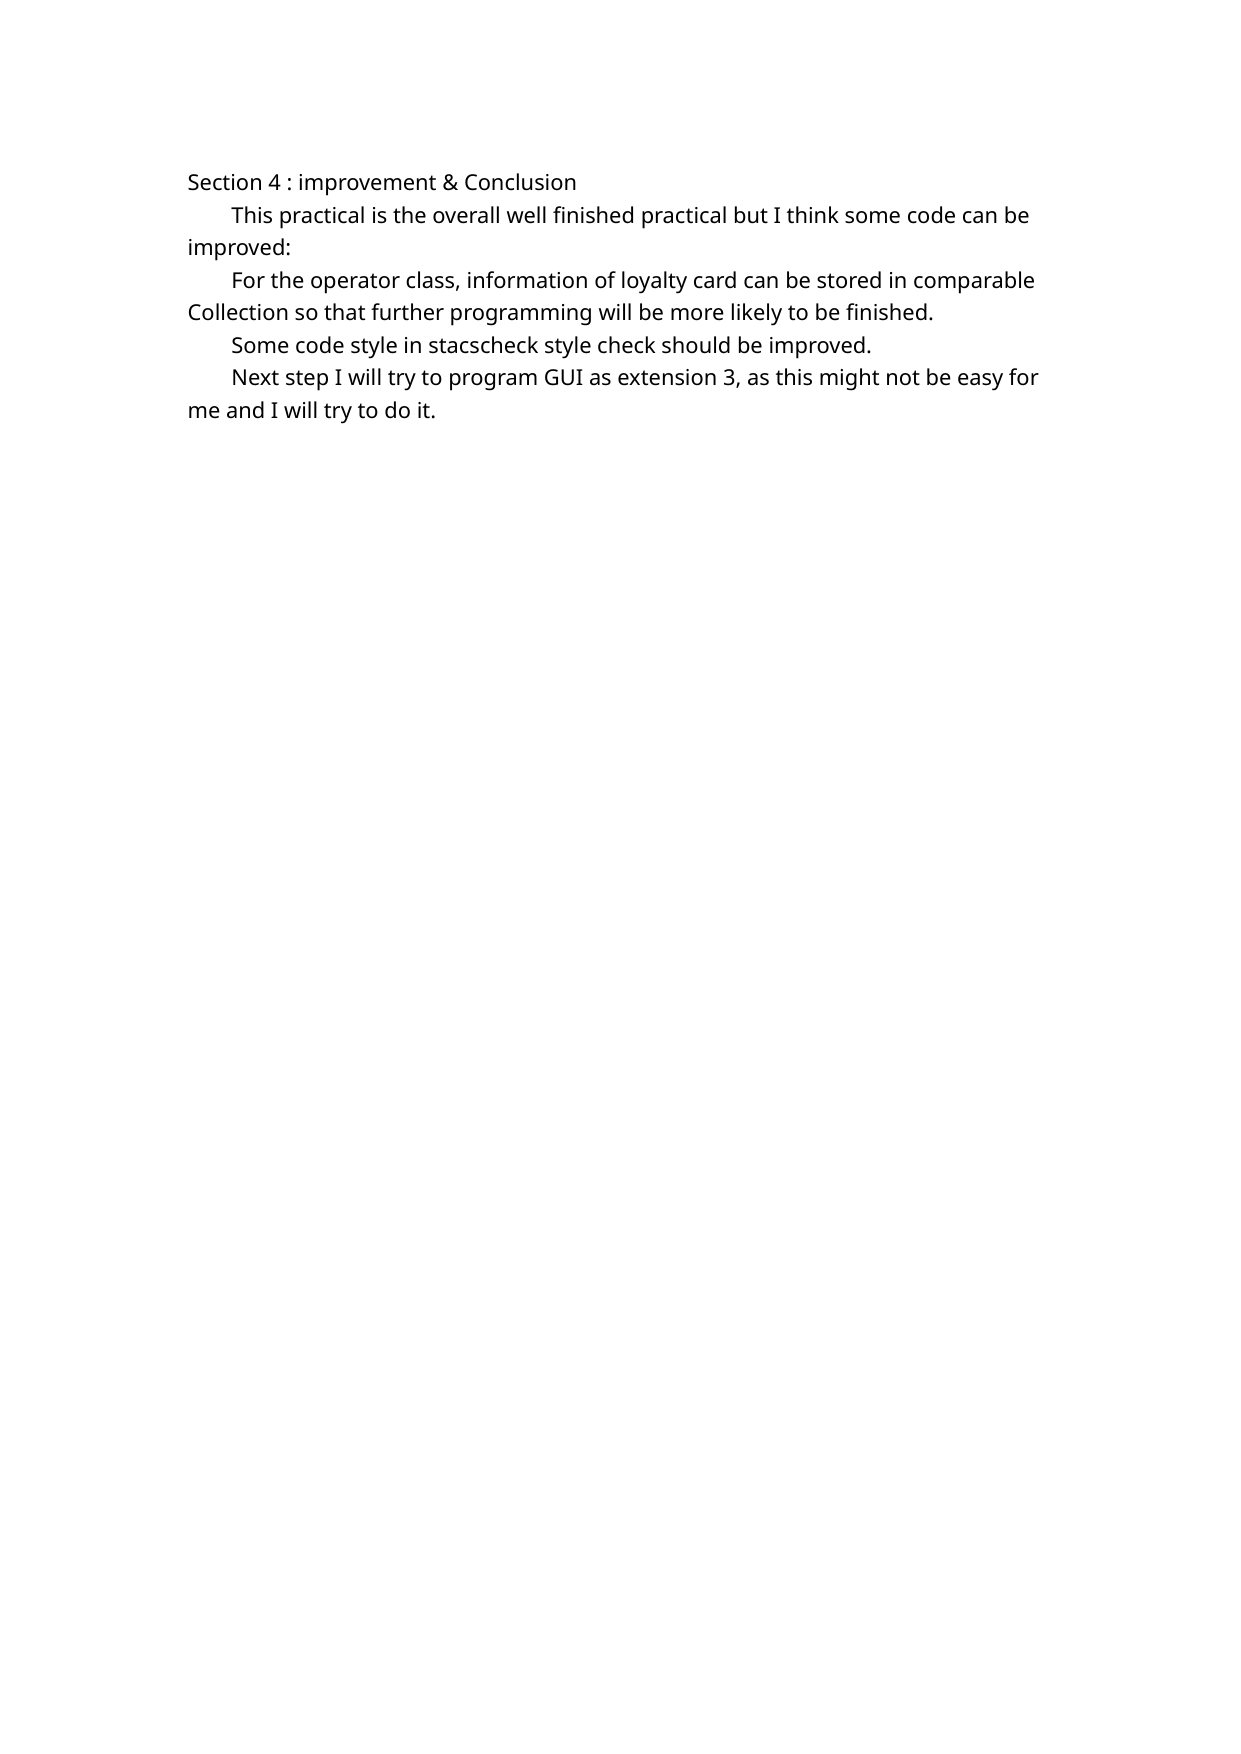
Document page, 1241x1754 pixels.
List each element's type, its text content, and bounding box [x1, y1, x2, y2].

text Section 4 : improvement & Conclusion [187, 162, 1053, 194]
text Some code style in stacscheck style check should be improved. [187, 324, 1053, 357]
text This practical is the overall well finished practical but I think some code can be improved: [187, 194, 1053, 259]
text Next step I will try to program GUI as extension 3, as this might not be easy for me and I will try to do it. [187, 357, 1053, 422]
text For the operator class, information of loyalty card can be stored in comparable Collection so that further programming will be more likely to be finished. [187, 259, 1053, 324]
